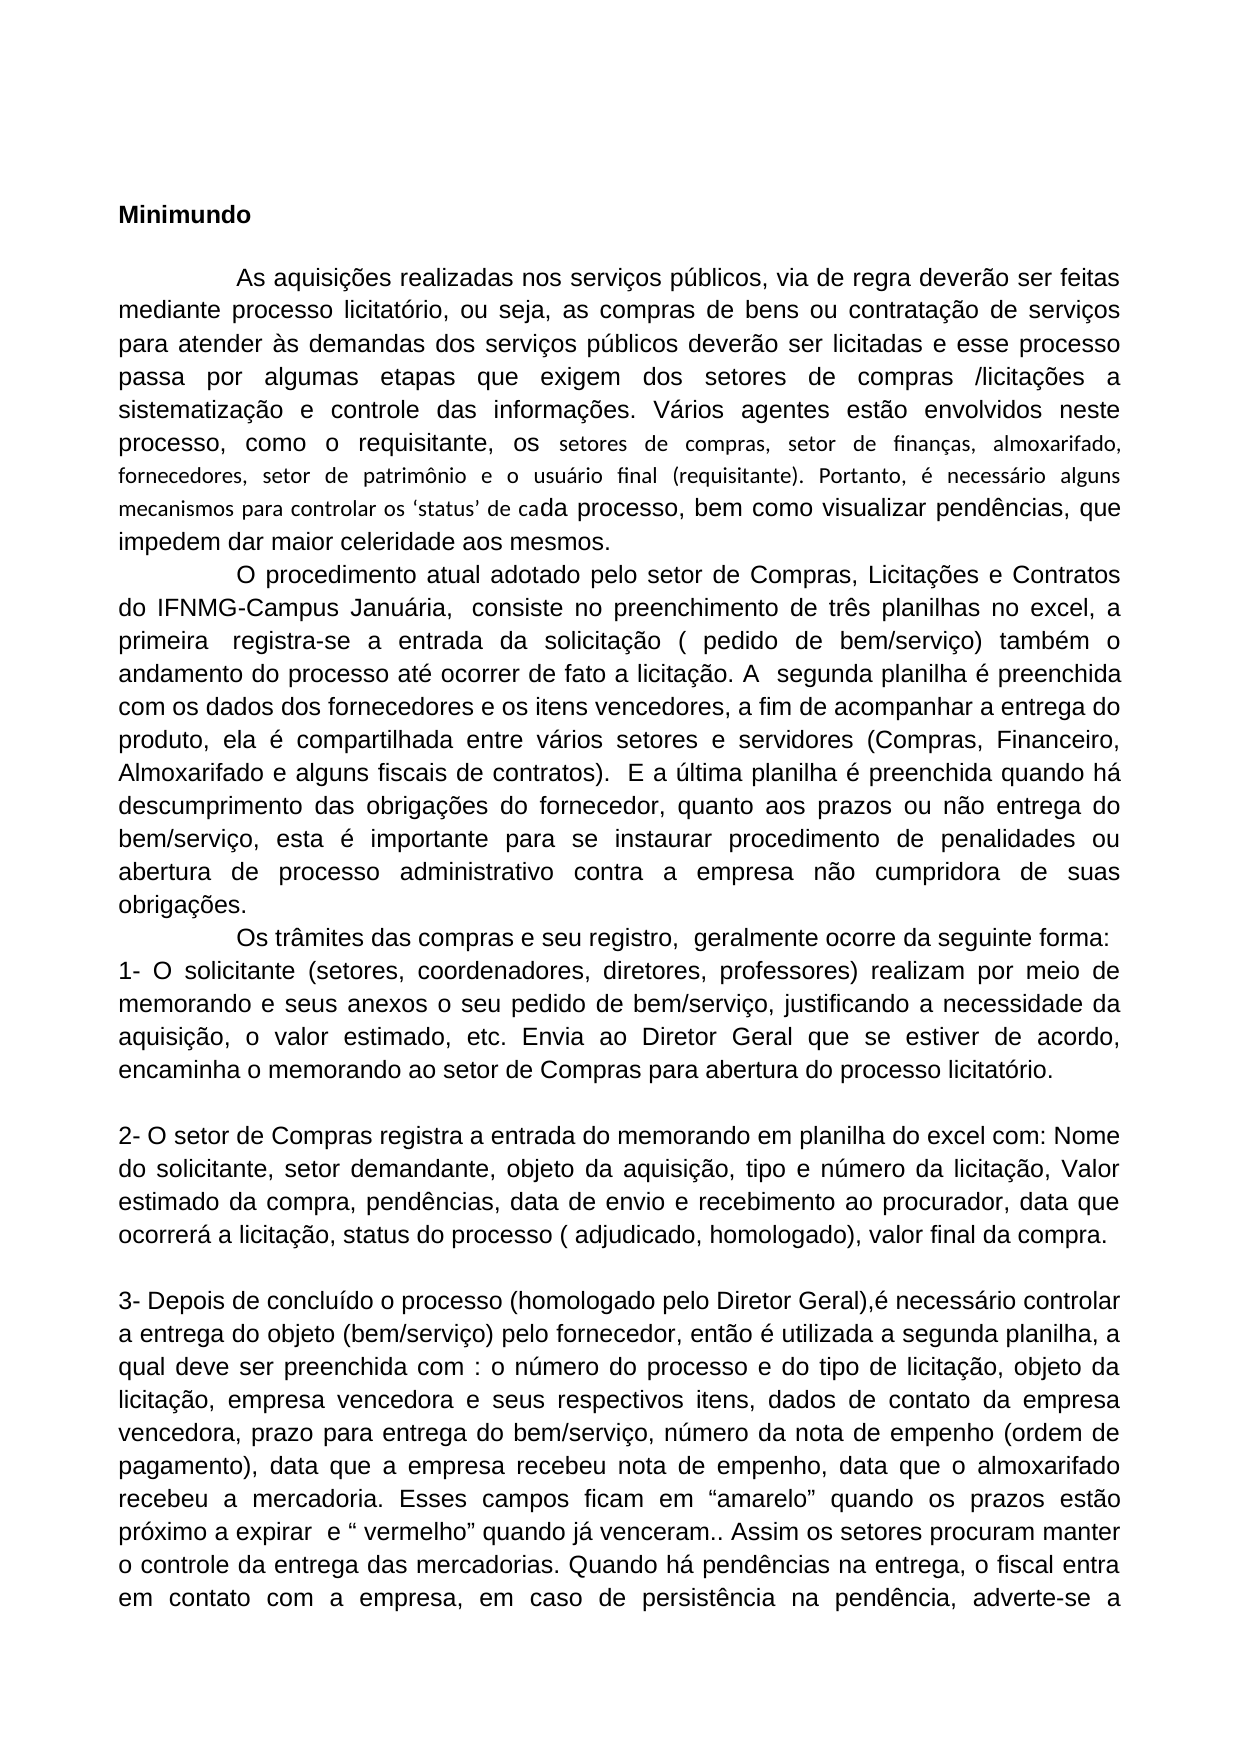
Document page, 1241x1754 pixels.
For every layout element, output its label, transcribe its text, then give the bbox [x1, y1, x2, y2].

text Os trâmites das compras e seu registro, geralmente ocorre da seguinte forma: [118, 923, 1122, 952]
text Minimundo [118, 200, 1122, 229]
text 2- O setor de Compras registra a entrada do memorando em planilha do excel com: Nome do solicitante, setor demandante, objeto da aquisição, tipo e número da licitação, Valor estimado da compra, pendências, data de envio e recebimento ao procurador, data que ocorrerá a licitação, status do processo ( adjudicado, homologado), valor final da compra. [118, 1121, 1122, 1249]
text O procedimento atual adotado pelo setor de Compras, Licitações e Contratos do IFNMG-Campus Januária, consiste no preenchimento de três planilhas no excel, a primeira registra-se a entrada da solicitação ( pedido de bem/serviço) também o andamento do processo até ocorrer de fato a licitação. A segunda planilha é preenchida com os dados dos fornecedores e os itens vencedores, a fim de acompanhar a entrega do produto, ela é compartilhada entre vários setores e servidores (Compras, Financeiro, Almoxarifado e alguns fiscais de contratos). E a última planilha é preenchida quando há descumprimento das obrigações do fornecedor, quanto aos prazos ou não entrega do bem/serviço, esta é importante para se instaurar procedimento de penalidades ou abertura de processo administrativo contra a empresa não cumpridora de suas obrigações. [118, 560, 1122, 919]
text As aquisições realizadas nos serviços públicos, via de regra deverão ser feitas mediante processo licitatório, ou seja, as compras de bens ou contratação de serviços para atender às demandas dos serviços públicos deverão ser licitadas e esse processo passa por algumas etapas que exigem dos setores de compras /licitações a sistematização e controle das informações. Vários agentes estão envolvidos neste processo, como o requisitante, os setores de compras, setor de finanças, almoxarifado, fornecedores, setor de patrimônio e o usuário final (requisitante). Portanto, é necessário alguns mecanismos para controlar os ‘status’ de cada processo, bem como visualizar pendências, que impedem dar maior celeridade aos mesmos. [118, 262, 1122, 555]
text 3- Depois de concluído o processo (homologado pelo Diretor Geral),é necessário controlar a entrega do objeto (bem/serviço) pelo fornecedor, então é utilizada a segunda planilha, a qual deve ser preenchida com : o número do processo e do tipo de licitação, objeto da licitação, empresa vencedora e seus respectivos itens, dados de contato da empresa vencedora, prazo para entrega do bem/serviço, número da nota de empenho (ordem de pagamento), data que a empresa recebeu nota de empenho, data que o almoxarifado recebeu a mercadoria. Esses campos ficam em “amarelo” quando os prazos estão próximo a expirar e “ vermelho” quando já venceram.. Assim os setores procuram manter o controle da entrega das mercadorias. Quando há pendências na entrega, o fiscal entra em contato com a empresa, em caso de persistência na pendência, adverte-se a [118, 1286, 1122, 1612]
text 1- O solicitante (setores, coordenadores, diretores, professores) realizam por meio de memorando e seus anexos o seu pedido de bem/serviço, justificando a necessidade da aquisição, o valor estimado, etc. Envia ao Diretor Geral que se estiver de acordo, encaminha o memorando ao setor de Compras para abertura do processo licitatório. [118, 956, 1122, 1084]
